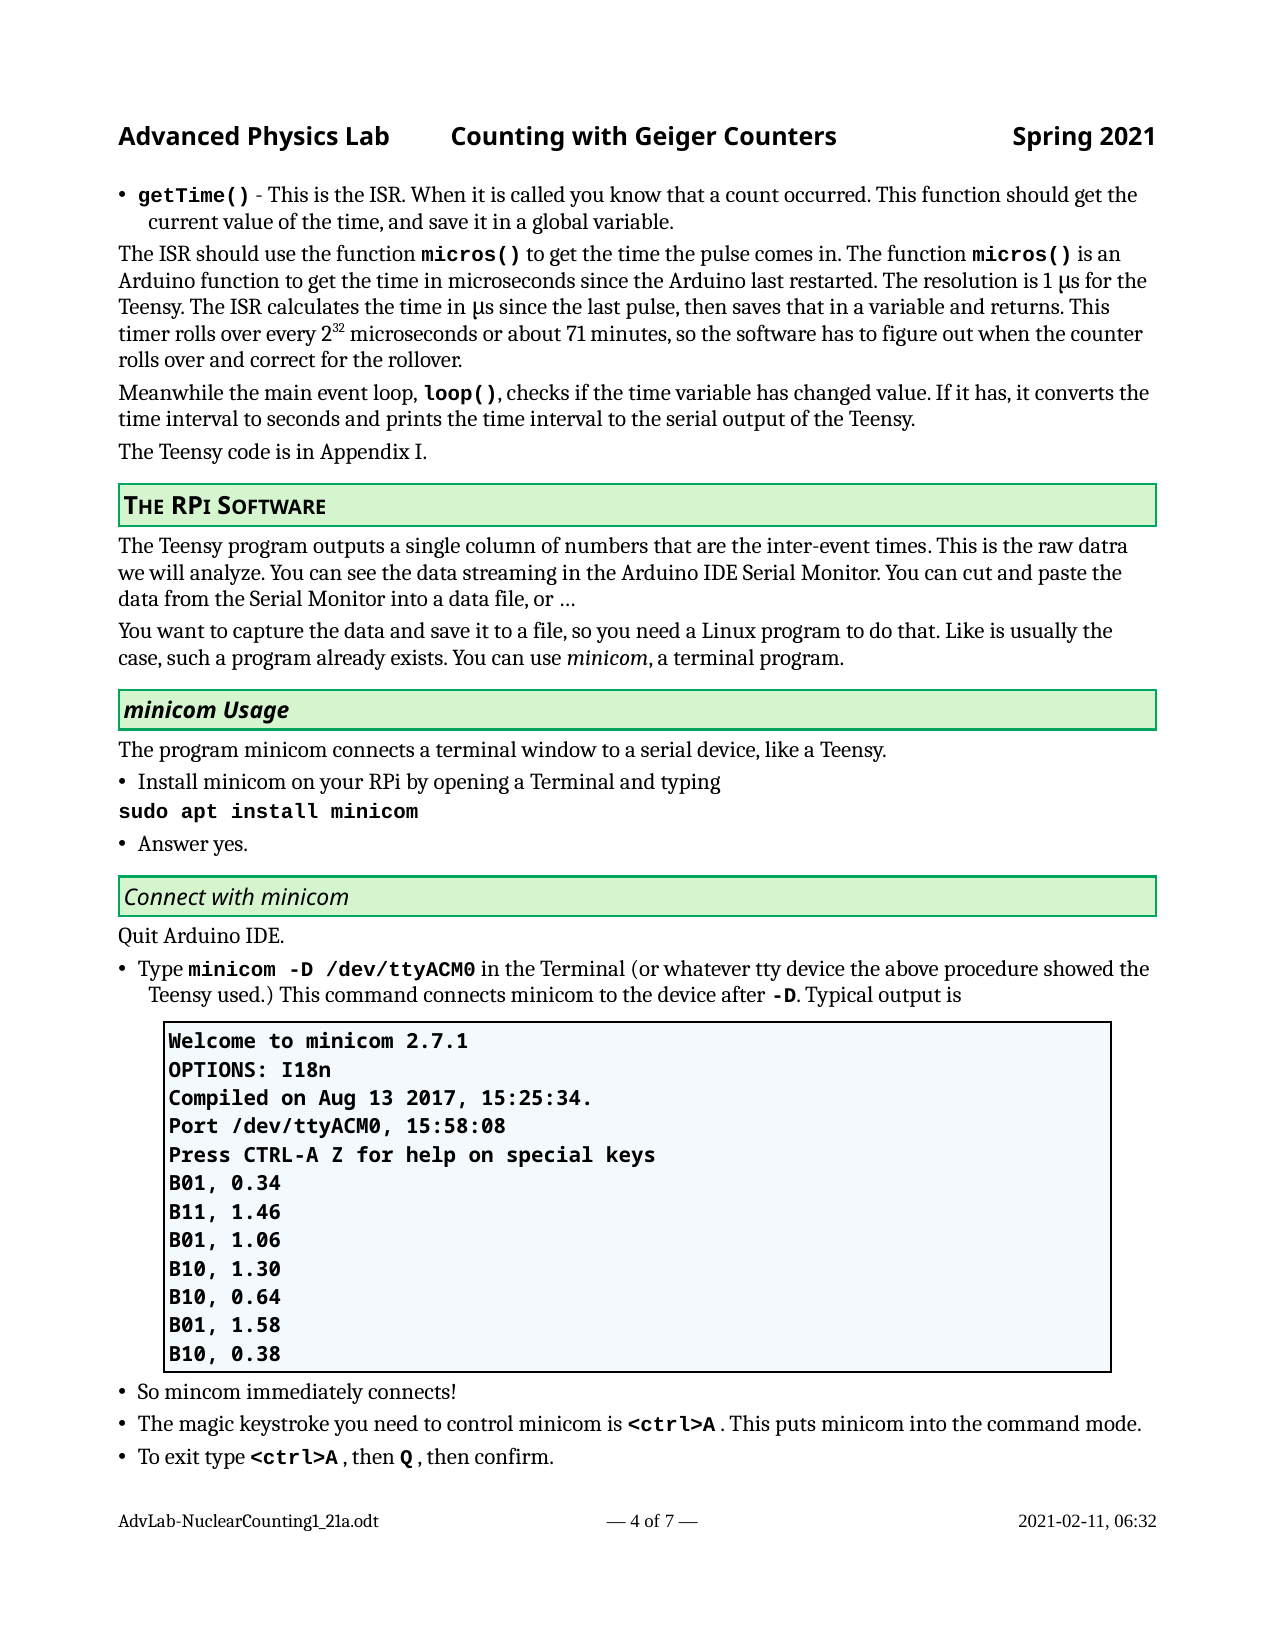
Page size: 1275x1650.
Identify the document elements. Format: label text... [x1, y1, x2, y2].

list Install minicom on your RPi by opening a Terminal and typing [118, 769, 1157, 795]
text B01, 1.58 [165, 1306, 1110, 1334]
list getTime() - This is the ISR. When it is called you know that a count occurred. This function should get the current value of the time, and save it in a global variable. [118, 182, 1157, 235]
list The magic keystroke you need to control minicom is <ctrl>A . This puts minicom into the command mode. [118, 1411, 1157, 1438]
list Type minicom -D /dev/ttyACM0 in the Terminal (or whatever tty device the above procedure showed the Teensy used.) This command connects minicom to the device after -D. Typical output is [118, 955, 1157, 1009]
text Meanwhile the main event loop, loop(), checks if the time variable has changed value. If it has, it converts the time interval to seconds and prints the time interval to the serial output of the Teensy. [118, 379, 1157, 432]
text B10, 0.38 [165, 1334, 1110, 1371]
text You want to capture the data and save it to a file, so you need a Linux program to do that. Like is usually the case, such a program already exists. You can use minicom, a terminal program. [118, 618, 1157, 671]
text B11, 1.46 [165, 1192, 1110, 1220]
text The Teensy program outputs a single column of numbers that are the inter-event times. This is the raw datra we will analyze. You can see the data streaming in the Arduino IDE Serial Monitor. You can cut and paste the data from the Serial Monitor into a data file, or … [118, 533, 1157, 612]
text B10, 0.64 [165, 1277, 1110, 1306]
list To exit type <ctrl>A , then Q , then confirm. [118, 1444, 1157, 1471]
text Welcome to minicom 2.7.1 [165, 1023, 1110, 1049]
text Press CTRL-A Z for help on special keys [165, 1135, 1110, 1163]
text Quit Arduino IDE. [118, 923, 1157, 949]
text B10, 1.30 [165, 1249, 1110, 1277]
subtitle minicom Usage [120, 691, 1155, 728]
list So mincom immediately connects! [118, 1379, 1157, 1405]
subtitle Connect with minicom [120, 878, 1155, 915]
text OPTIONS: I18n [165, 1049, 1110, 1078]
text Compiled on Aug 13 2017, 15:25:34. [165, 1078, 1110, 1106]
text B01, 1.06 [165, 1220, 1110, 1249]
text The ISR should use the function micros() to get the time the pulse comes in. The function micros() is an Arduino function to get the time in microseconds since the Arduino last restarted. The resolution is 1 μs for the Teensy. The ISR calculates the time in μs since the last pulse, then saves that in a variable and returns. This timer rolls over every 232 microseconds or about 71 minutes, so the software has to figure out when the counter rolls over and correct for the rollover. [118, 241, 1157, 373]
text Port /dev/ttyACM0, 15:58:08 [165, 1106, 1110, 1135]
text B01, 0.34 [165, 1163, 1110, 1192]
subtitle The RPi Software [120, 485, 1155, 525]
list Answer yes. [118, 831, 1157, 857]
text sudo apt install minicom [118, 801, 1157, 825]
text The Teensy code is in Appendix I. [118, 438, 1157, 465]
text The program minicom connects a terminal window to a serial device, like a Teensy. [118, 737, 1157, 763]
